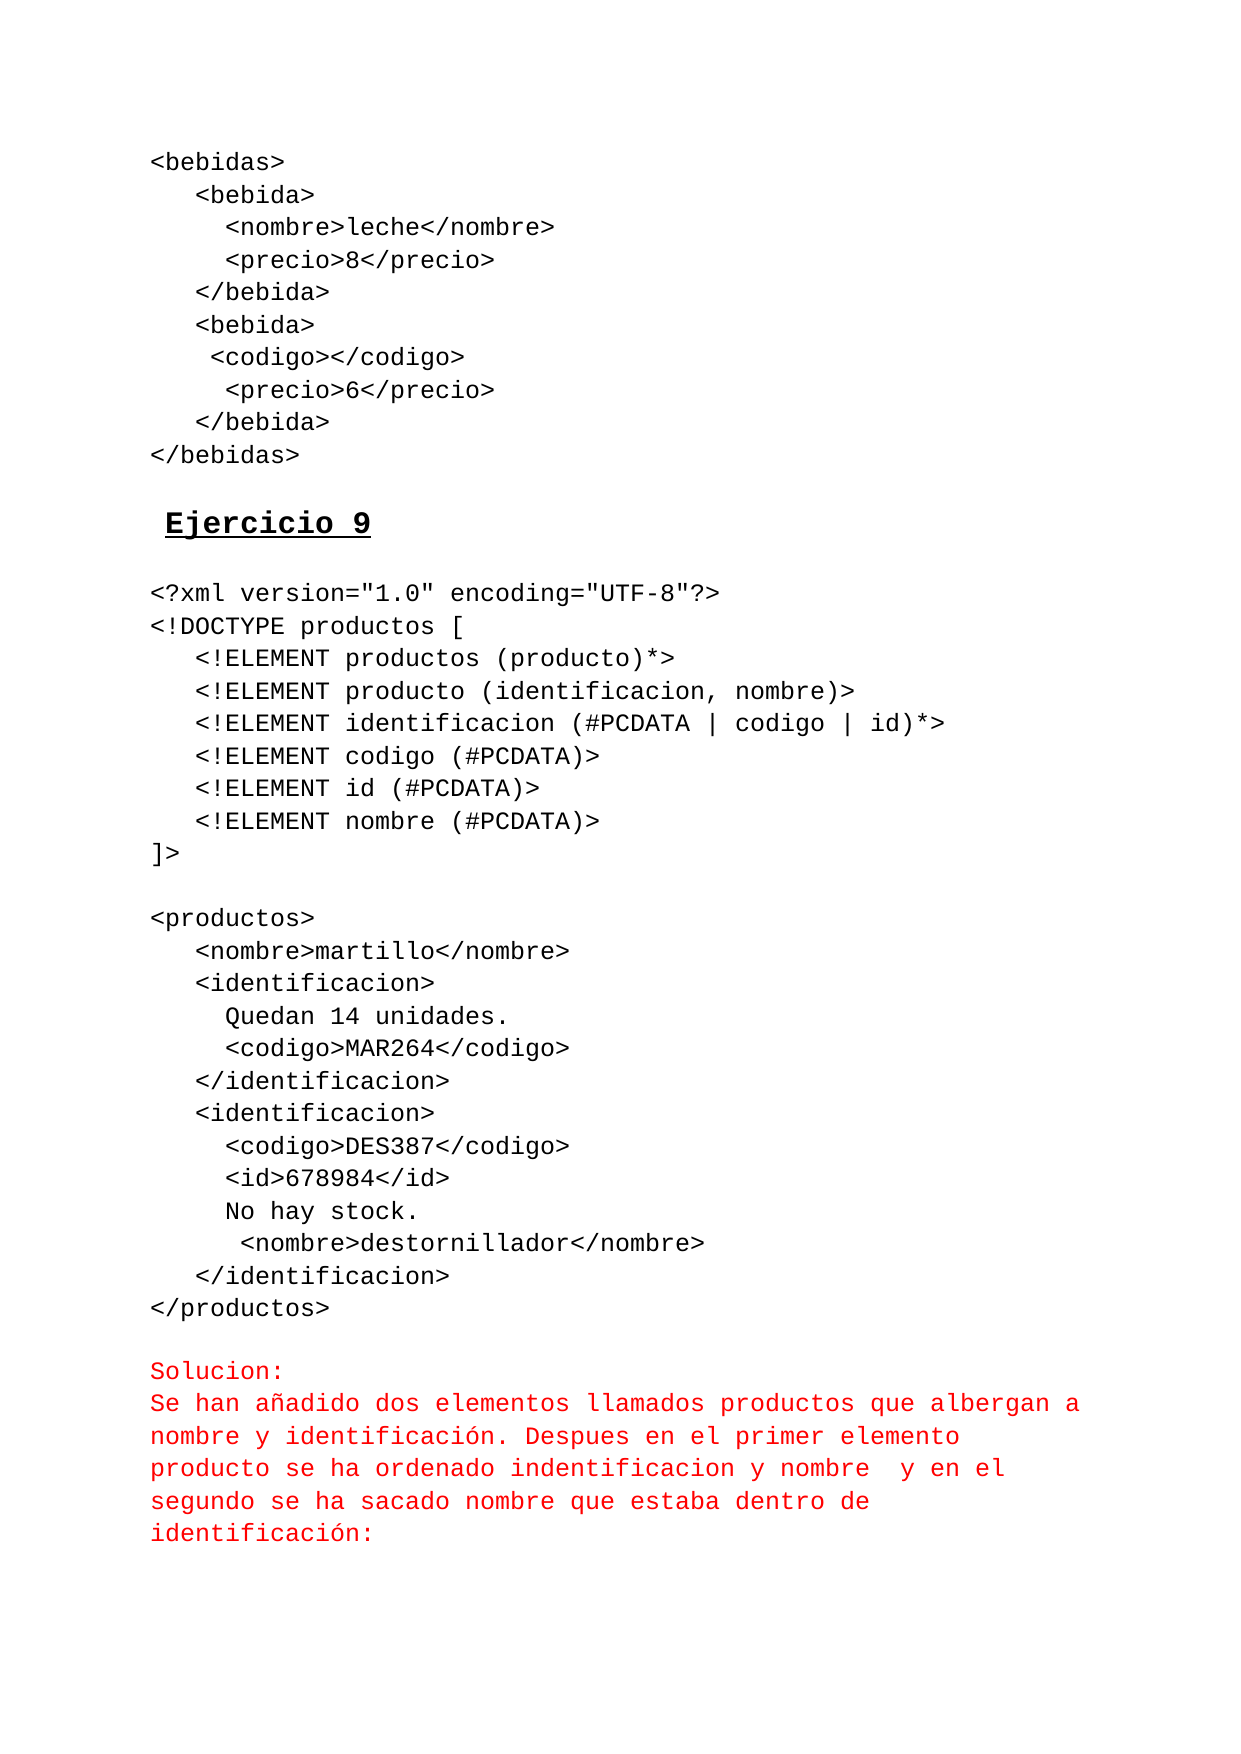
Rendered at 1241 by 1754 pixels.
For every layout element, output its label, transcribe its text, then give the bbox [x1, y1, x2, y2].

text Quedan 14 unidades. [150, 1003, 1090, 1032]
text <codigo></codigo> [150, 345, 1090, 373]
text <precio>8</precio> [150, 247, 1090, 276]
text <identificacion> [150, 971, 1090, 999]
text Solucion: [150, 1358, 1090, 1387]
text <!ELEMENT codigo (#PCDATA)> [150, 743, 1090, 772]
text <bebidas> [150, 150, 1090, 178]
text <!ELEMENT productos (producto)*> [150, 646, 1090, 674]
text <identificacion> [150, 1101, 1090, 1129]
text Ejercicio 9 [150, 507, 1090, 543]
text </identificacion> [150, 1068, 1090, 1097]
text <!ELEMENT identificacion (#PCDATA | codigo | id)*> [150, 711, 1090, 739]
text No hay stock. [150, 1198, 1090, 1227]
text </identificacion> [150, 1263, 1090, 1292]
text <productos> [150, 906, 1090, 934]
text <nombre>martillo</nombre> [150, 938, 1090, 967]
text </bebidas> [150, 442, 1090, 471]
text <nombre>destornillador</nombre> [150, 1231, 1090, 1259]
text </productos> [150, 1296, 1090, 1324]
text <?xml version="1.0" encoding="UTF-8"?> [150, 581, 1090, 609]
text </bebida> [150, 280, 1090, 308]
text <precio>6</precio> [150, 377, 1090, 406]
text <!ELEMENT nombre (#PCDATA)> [150, 808, 1090, 837]
text ]> [150, 841, 1090, 869]
text <!ELEMENT id (#PCDATA)> [150, 776, 1090, 804]
text <nombre>leche</nombre> [150, 215, 1090, 243]
text <codigo>DES387</codigo> [150, 1133, 1090, 1162]
text </bebida> [150, 410, 1090, 438]
text <!ELEMENT producto (identificacion, nombre)> [150, 678, 1090, 707]
text <id>678984</id> [150, 1166, 1090, 1194]
text <codigo>MAR264</codigo> [150, 1036, 1090, 1064]
text <!DOCTYPE productos [ [150, 613, 1090, 642]
text <bebida> [150, 312, 1090, 341]
text Se han añadido dos elementos llamados productos que albergan a nombre y identificación. Despues en el primer elemento producto se ha ordenado indentificacion y nombre y en el segundo se ha sacado nombre que estaba dentro de identificación: [150, 1391, 1090, 1549]
text <bebida> [150, 182, 1090, 211]
